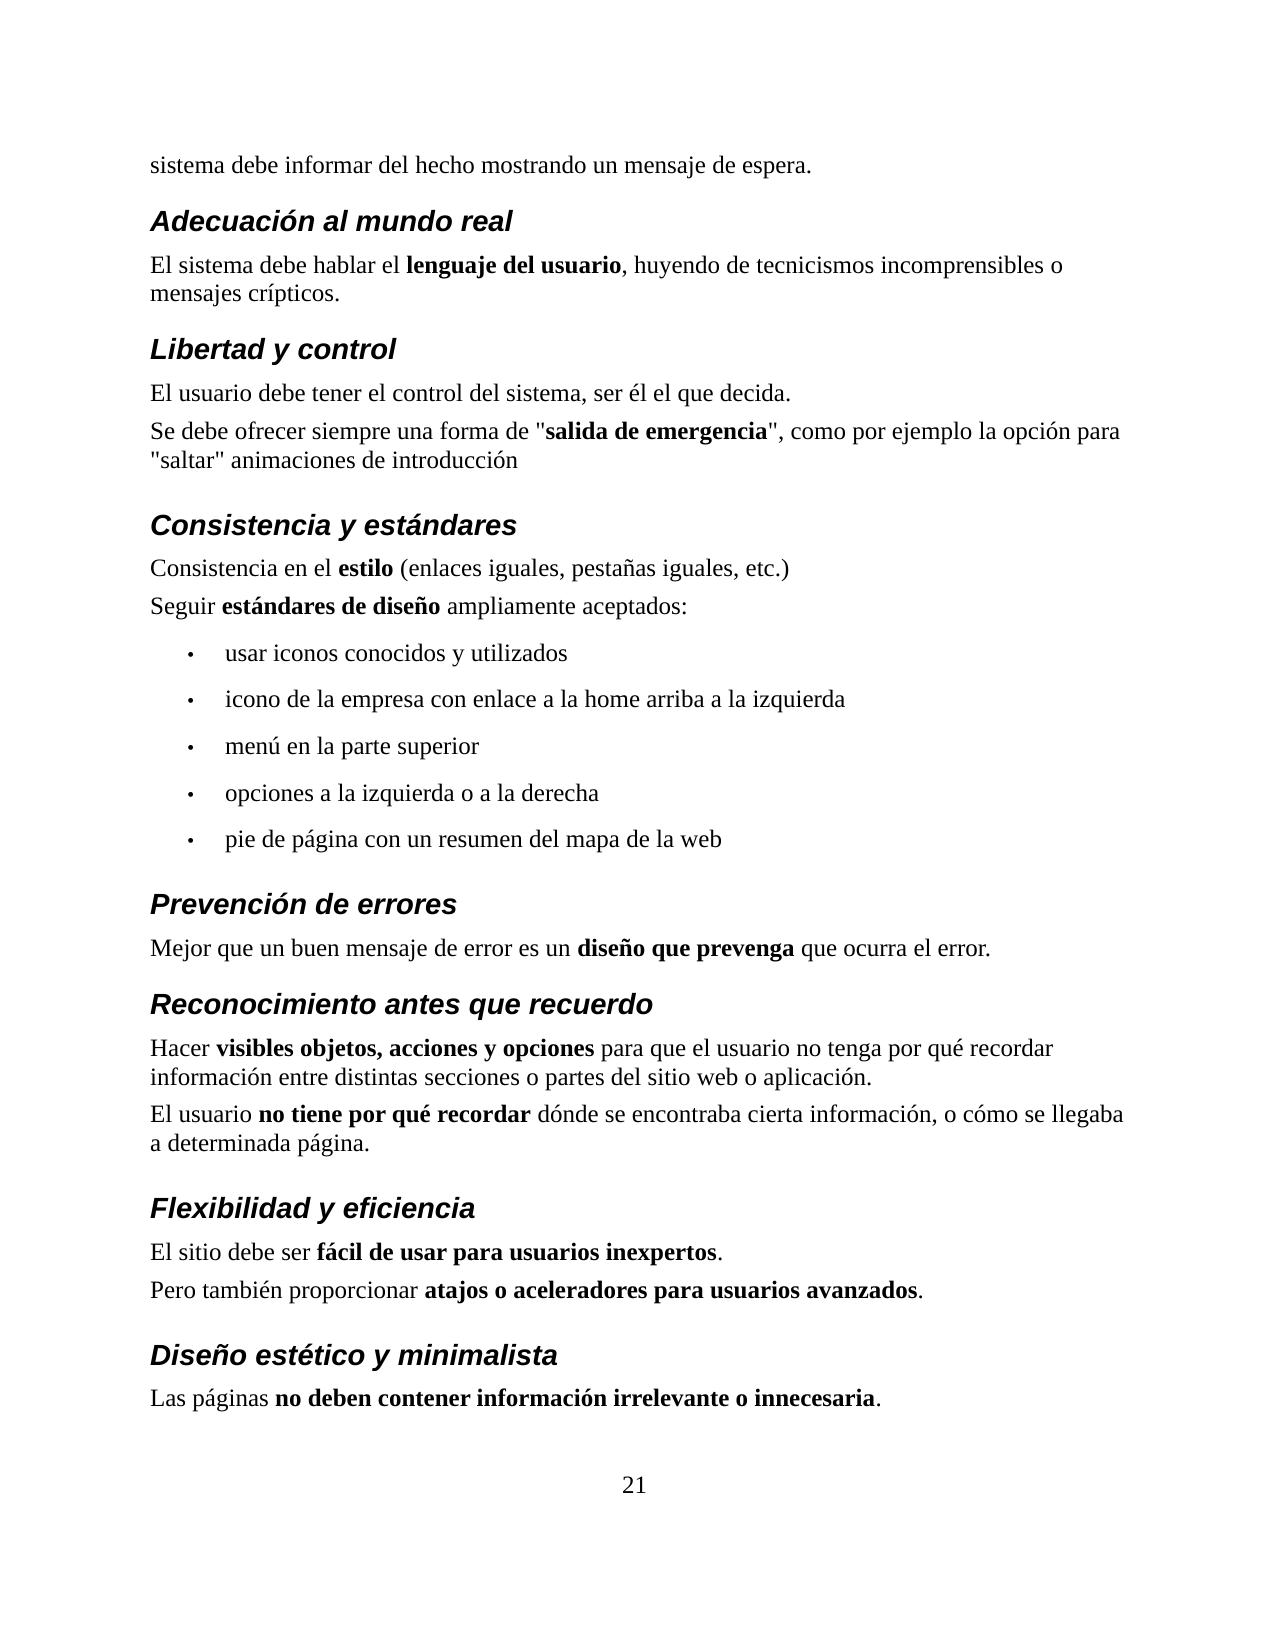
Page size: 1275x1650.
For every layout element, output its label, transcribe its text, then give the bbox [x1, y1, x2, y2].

text El usuario debe tener el control del sistema, ser él el que decida. [150, 378, 1125, 407]
list pie de página con un resumen del mapa de la web [187, 824, 1125, 853]
list icono de la empresa con enlace a la home arriba a la izquierda [187, 684, 1125, 713]
text Seguir estándares de diseño ampliamente aceptados: [150, 591, 1125, 620]
text El usuario no tiene por qué recordar dónde se encontraba cierta información, o cómo se llegaba a determinada página. [150, 1099, 1125, 1157]
text Las páginas no deben contener información irrelevante o innecesaria. [150, 1383, 1125, 1412]
text Pero también proporcionar atajos o aceleradores para usuarios avanzados. [150, 1275, 1125, 1303]
subtitle Consistencia y estándares [150, 507, 1125, 541]
text Hacer visibles objetos, acciones y opciones para que el usuario no tenga por qué recordar información entre distintas secciones o partes del sitio web o aplicación. [150, 1033, 1125, 1091]
subtitle Adecuación al mundo real [150, 204, 1125, 237]
subtitle Libertad y control [150, 332, 1125, 366]
subtitle Reconocimiento antes que recuerdo [150, 987, 1125, 1021]
text El sistema debe hablar el lenguaje del usuario, huyendo de tecnicismos incomprensibles o mensajes crípticos. [150, 250, 1125, 307]
subtitle Flexibilidad y eficiencia [150, 1191, 1125, 1224]
subtitle Prevención de errores [150, 887, 1125, 921]
text El sitio debe ser fácil de usar para usuarios inexpertos. [150, 1237, 1125, 1266]
text Mejor que un buen mensaje de error es un diseño que prevenga que ocurra el error. [150, 933, 1125, 962]
subtitle Diseño estético y minimalista [150, 1337, 1125, 1371]
list usar iconos conocidos y utilizados [187, 638, 1125, 667]
text sistema debe informar del hecho mostrando un mensaje de espera. [150, 150, 1125, 179]
list opciones a la izquierda o a la derecha [187, 778, 1125, 807]
list menú en la parte superior [187, 731, 1125, 760]
text Se debe ofrecer siempre una forma de "salida de emergencia", como por ejemplo la opción para "saltar" animaciones de introducción [150, 416, 1125, 473]
text Consistencia en el estilo (enlaces iguales, pestañas iguales, etc.) [150, 553, 1125, 582]
